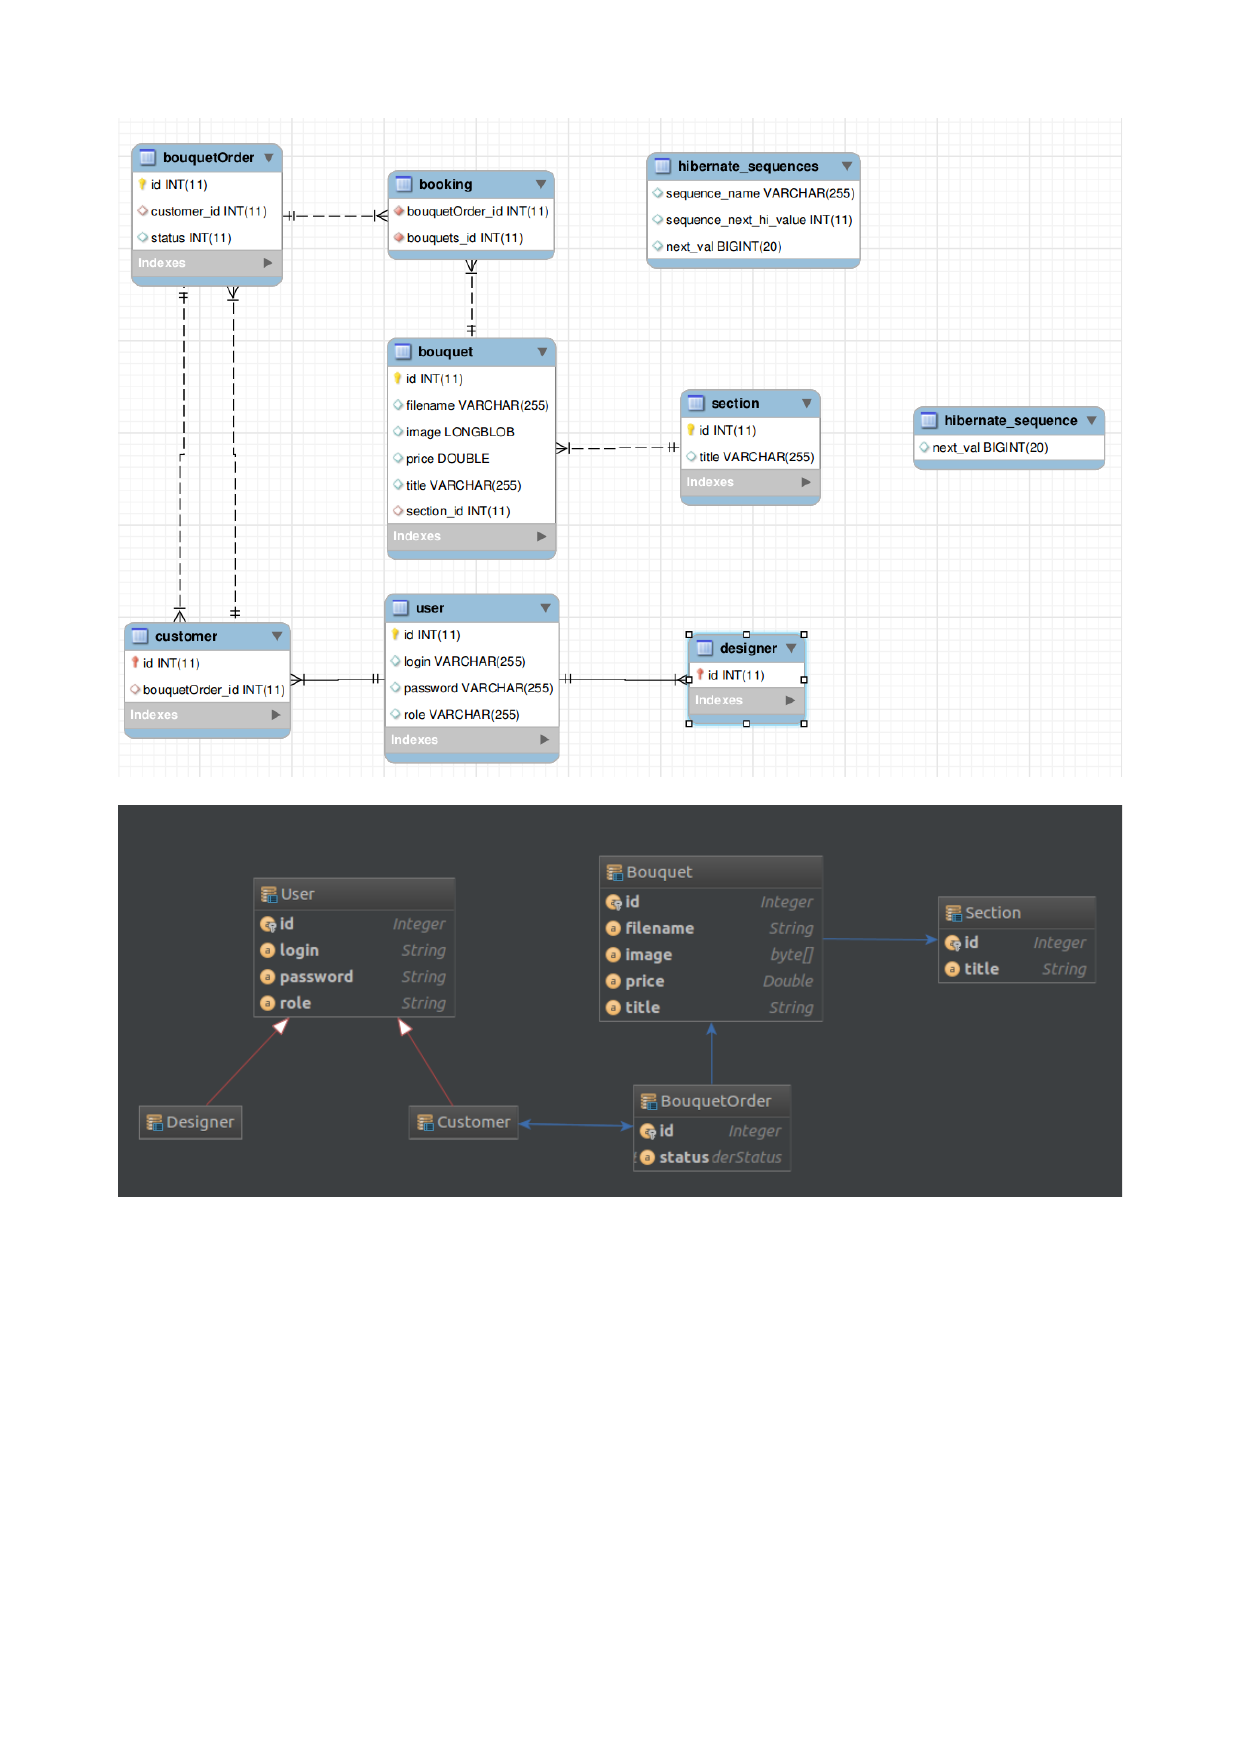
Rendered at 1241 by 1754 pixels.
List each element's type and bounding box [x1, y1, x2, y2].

picture [118, 805, 1123, 1197]
picture [118, 118, 1123, 777]
